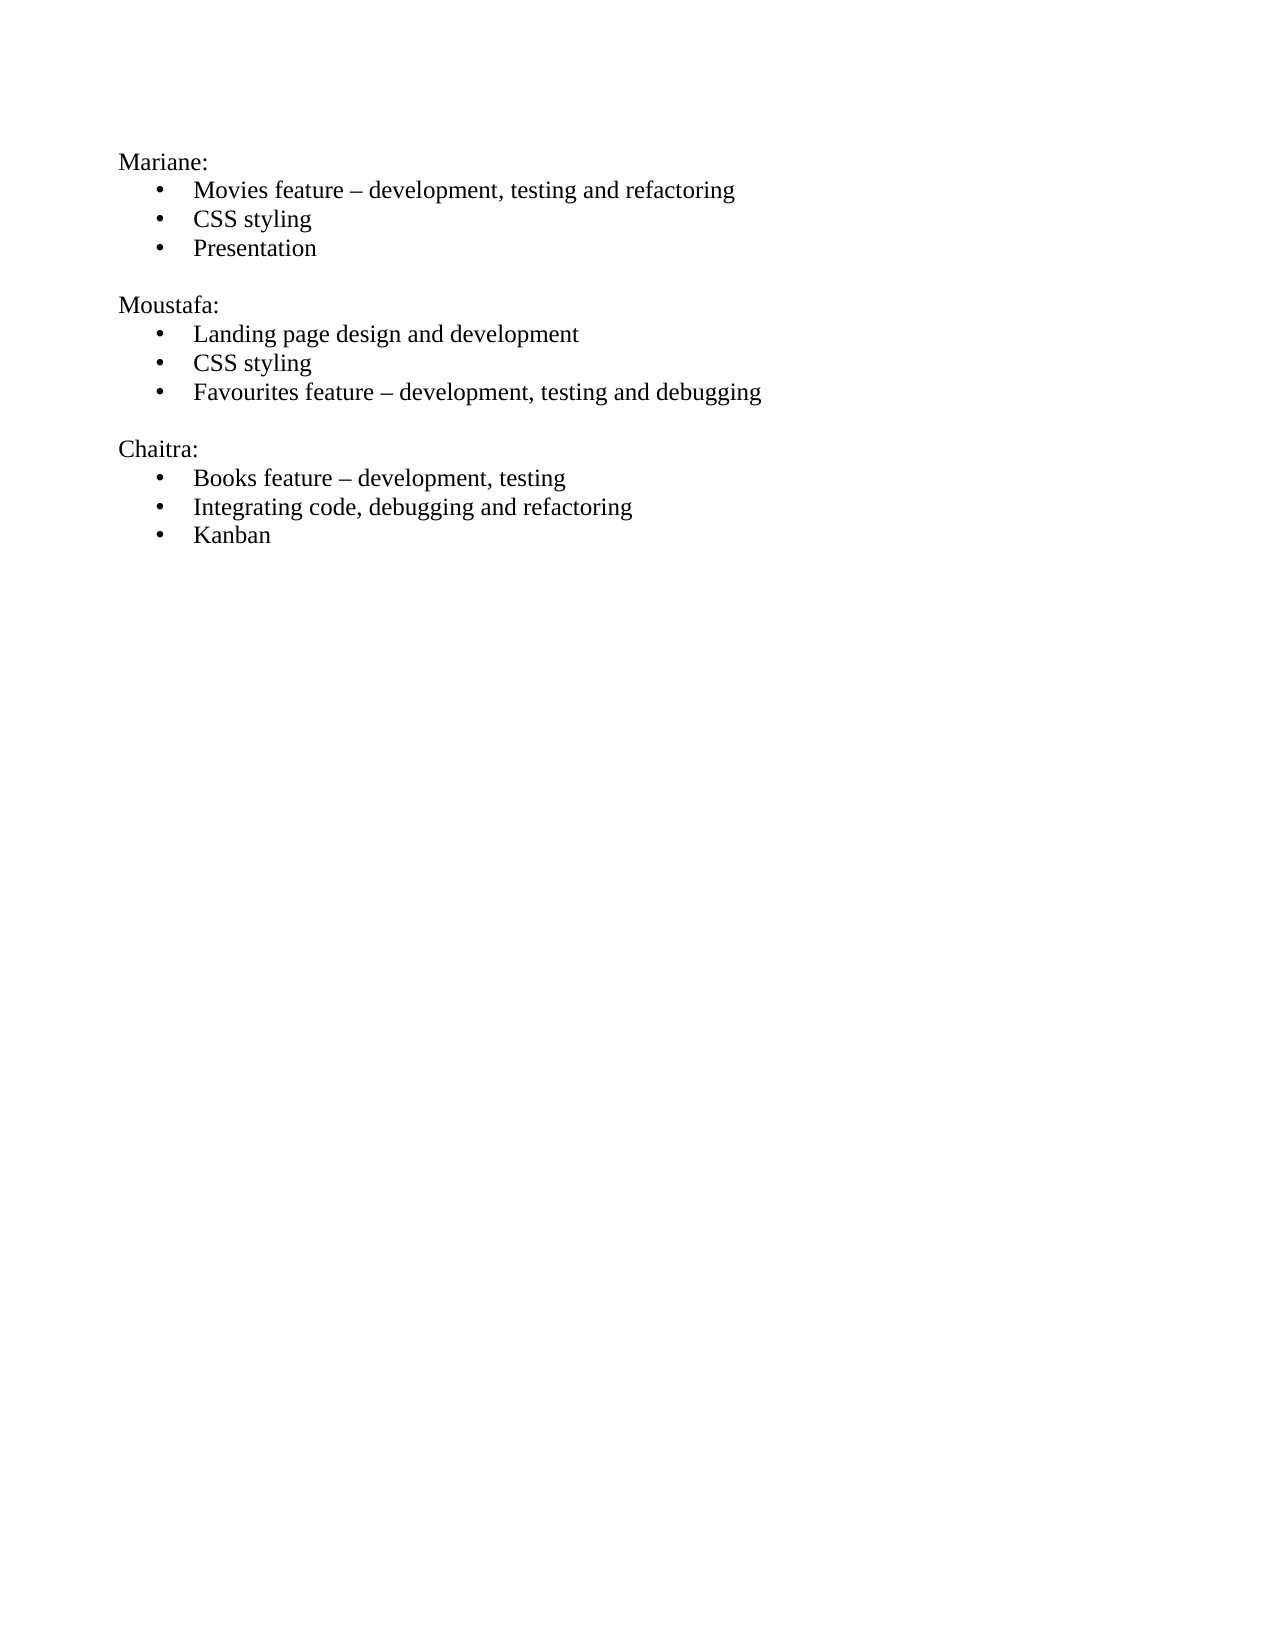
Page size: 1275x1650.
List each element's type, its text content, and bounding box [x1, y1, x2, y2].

list Presentation [156, 233, 1157, 262]
list Favourites feature – development, testing and debugging [156, 377, 1157, 406]
text Moustafa: [118, 291, 1157, 319]
list Landing page design and development [156, 319, 1157, 348]
text Mariane: [118, 147, 1157, 176]
text Chaitra: [118, 434, 1157, 463]
list CSS styling [156, 204, 1157, 233]
list Books feature – development, testing [156, 463, 1157, 492]
list CSS styling [156, 348, 1157, 377]
list Movies feature – development, testing and refactoring [156, 176, 1157, 204]
list Integrating code, debugging and refactoring [156, 492, 1157, 521]
list Kanban [156, 521, 1157, 549]
